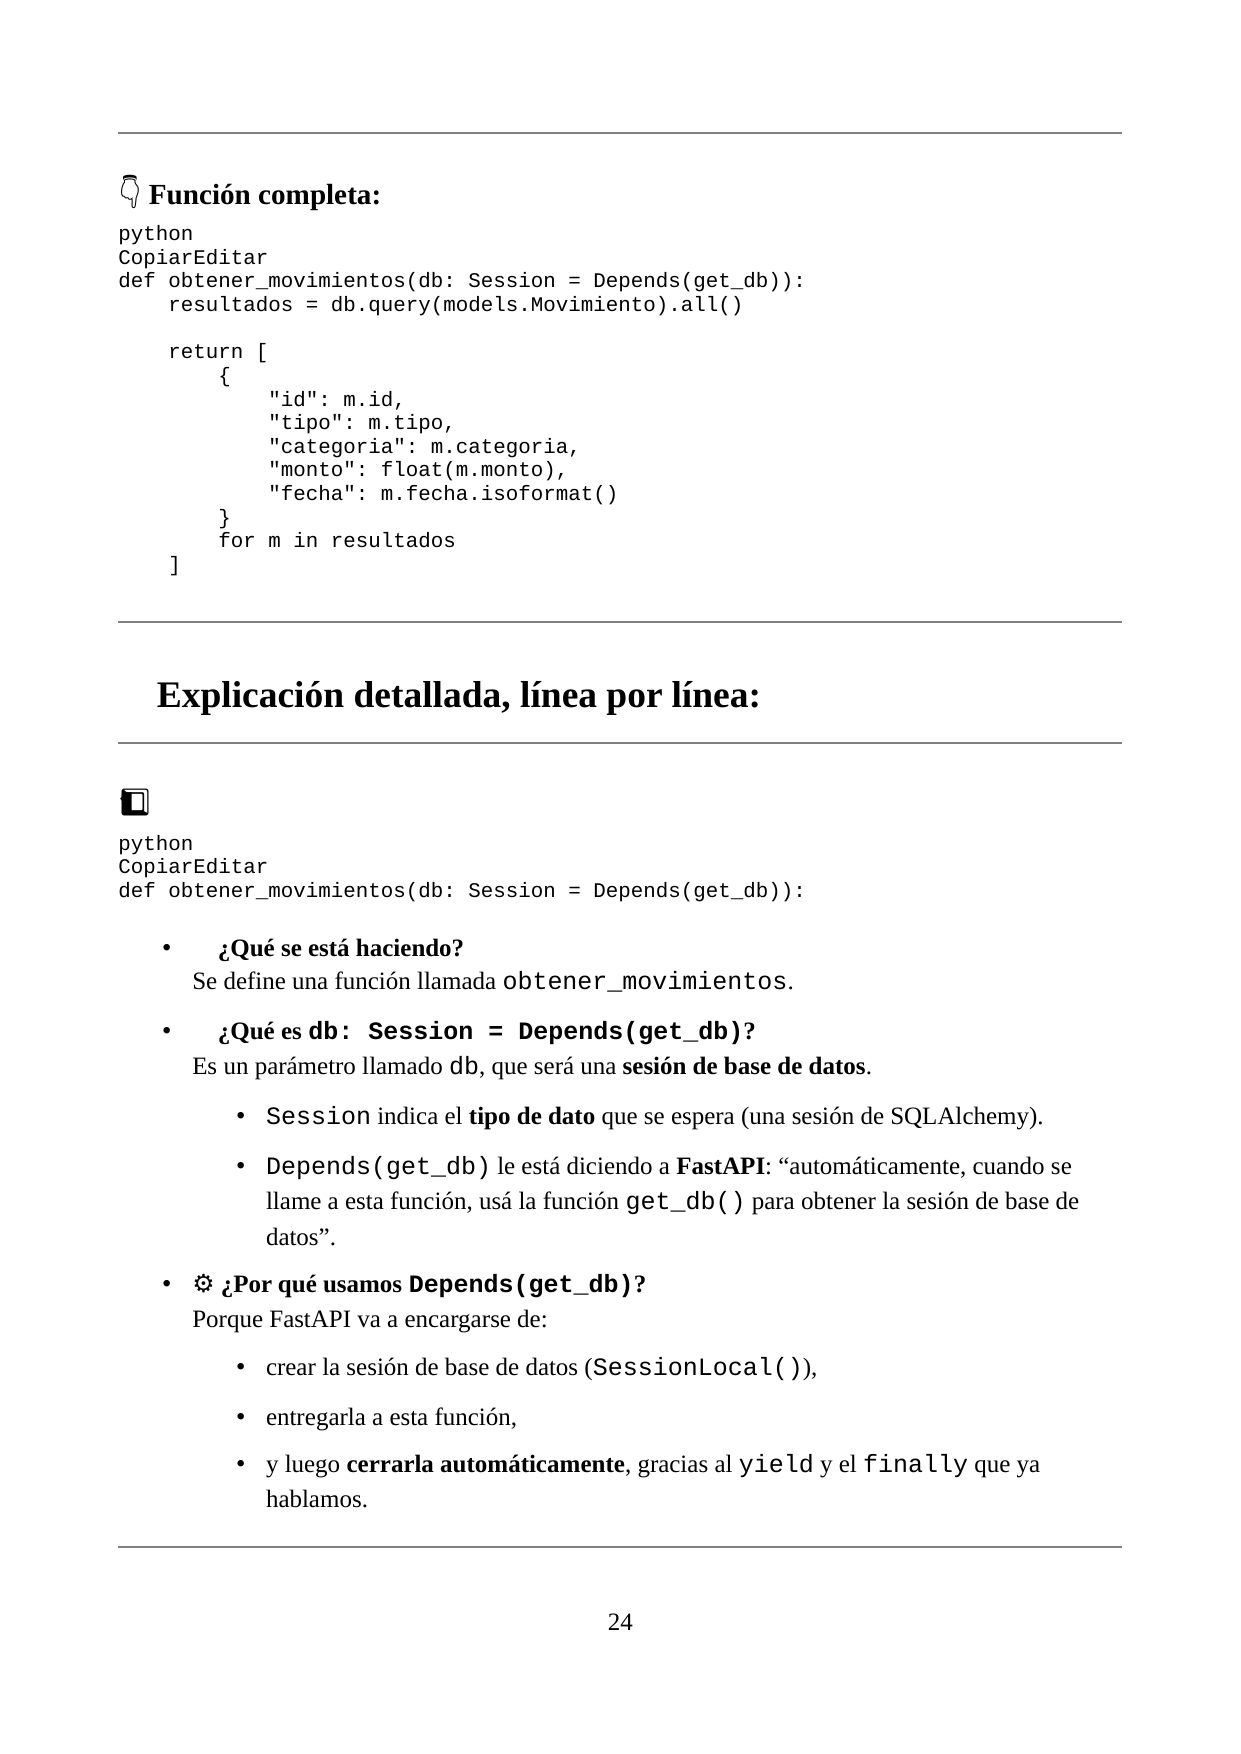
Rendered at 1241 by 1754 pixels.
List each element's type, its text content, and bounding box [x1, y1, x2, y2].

text def obtener_movimientos(db: Session = Depends(get_db)): [118, 270, 1122, 294]
subtitle 👇 Función completa: [118, 177, 1122, 211]
list 🧠 ¿Qué es db: Session = Depends(get_db)? Es un parámetro llamado db, que será una sesión de base de datos. [162, 1016, 1122, 1082]
text return [ [118, 341, 1122, 365]
text CopiarEditar [118, 247, 1122, 270]
list ✅ ¿Qué se está haciendo? Se define una función llamada obtener_movimientos. [162, 933, 1122, 997]
text } [118, 507, 1122, 530]
list Depends(get_db) le está diciendo a FastAPI: “automáticamente, cuando se llame a esta función, usá la función get_db() para obtener la sesión de base de datos”. [236, 1151, 1122, 1250]
subtitle ✅ Explicación detallada, línea por línea: [118, 672, 1122, 715]
subtitle 1️⃣ [118, 787, 1122, 820]
text "categoria": m.categoria, [118, 436, 1122, 459]
list entregarla a esta función, [236, 1402, 1122, 1431]
text resultados = db.query(models.Movimiento).all() [118, 294, 1122, 318]
text ] [118, 554, 1122, 578]
text "tipo": m.tipo, [118, 412, 1122, 436]
text "monto": float(m.monto), [118, 459, 1122, 483]
text "id": m.id, [118, 388, 1122, 412]
text python [118, 223, 1122, 247]
list Session indica el tipo de dato que se espera (una sesión de SQLAlchemy). [236, 1101, 1122, 1132]
text CopiarEditar [118, 856, 1122, 880]
text for m in resultados [118, 530, 1122, 554]
list ⚙️ ¿Por qué usamos Depends(get_db)? Porque FastAPI va a encargarse de: [162, 1269, 1122, 1333]
text def obtener_movimientos(db: Session = Depends(get_db)): [118, 880, 1122, 904]
text "fecha": m.fecha.isoformat() [118, 483, 1122, 507]
text python [118, 833, 1122, 856]
list y luego cerrarla automáticamente, gracias al yield y el finally que ya hablamos. [236, 1449, 1122, 1513]
text { [118, 365, 1122, 388]
list crear la sesión de base de datos (SessionLocal()), [236, 1352, 1122, 1383]
